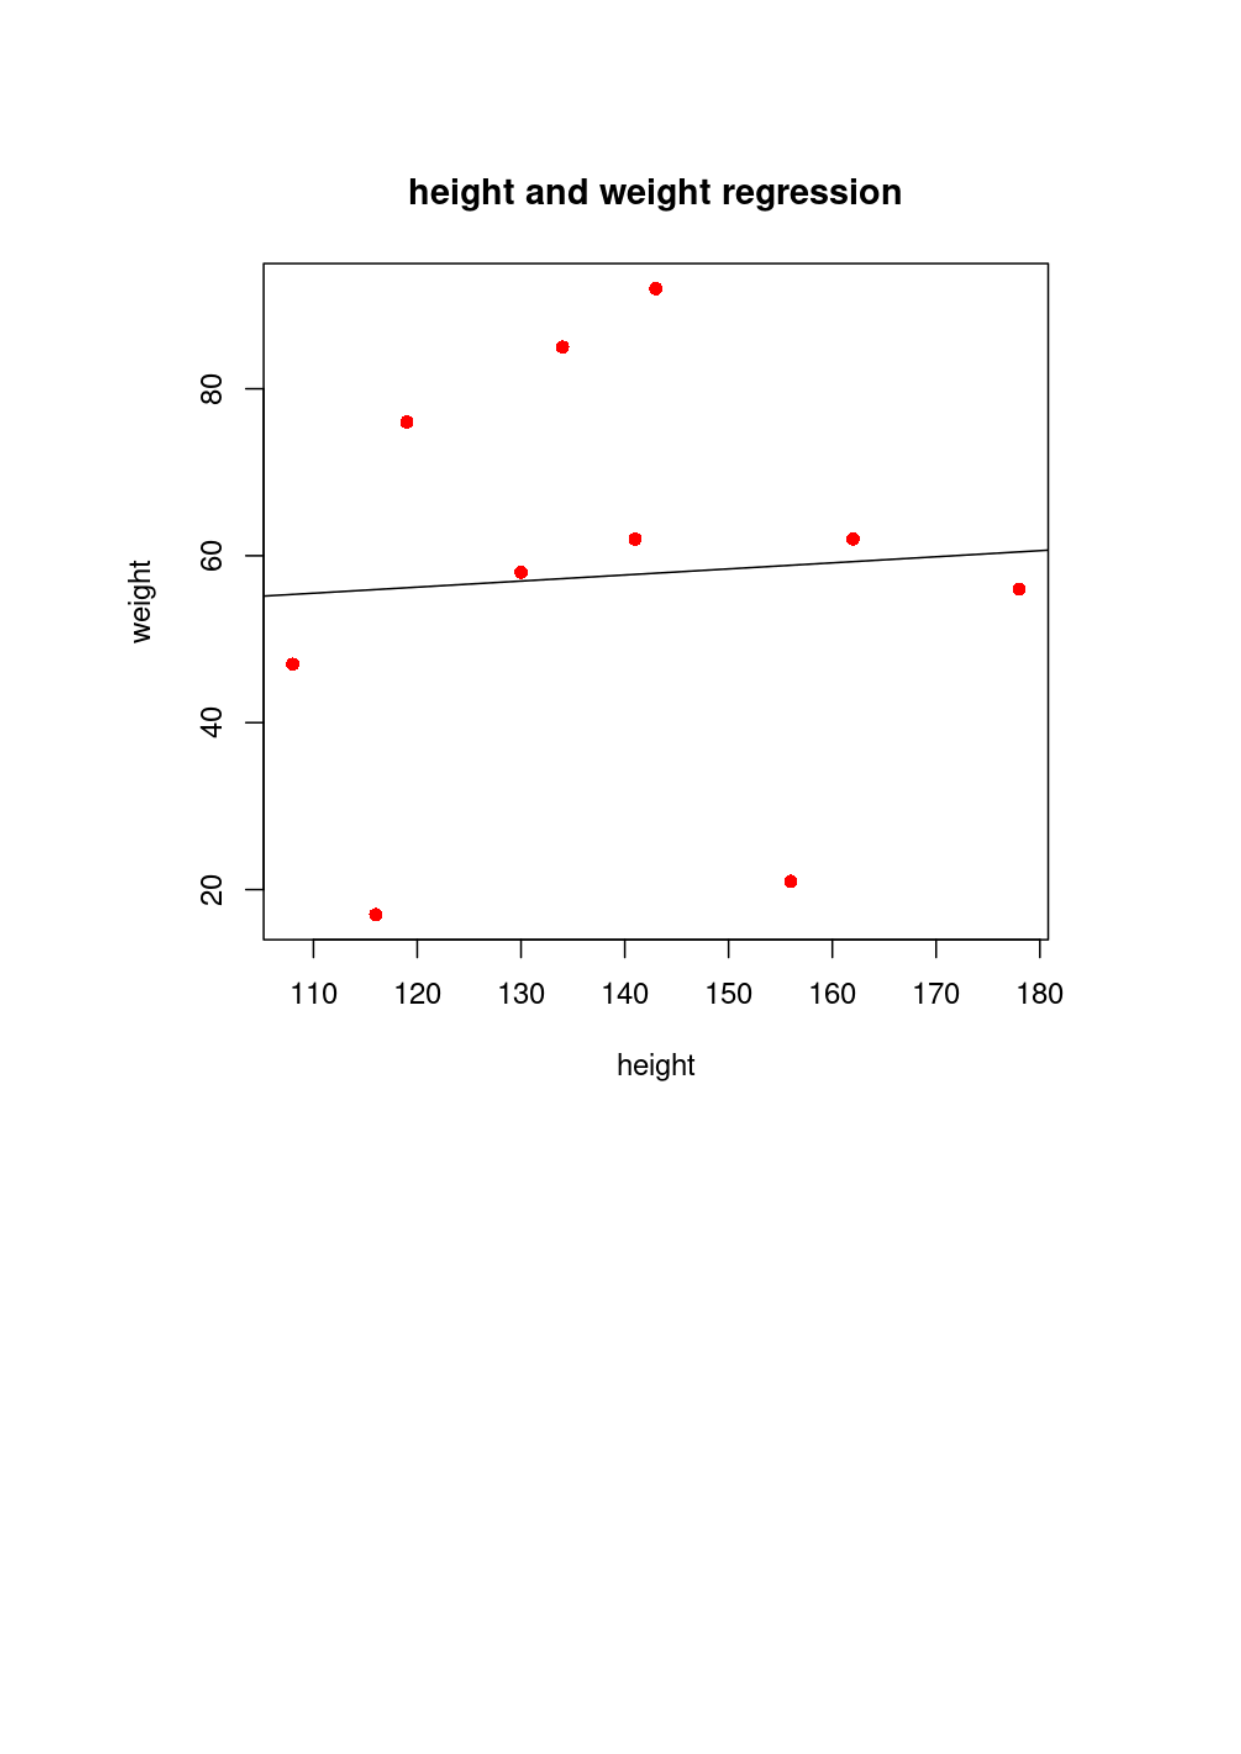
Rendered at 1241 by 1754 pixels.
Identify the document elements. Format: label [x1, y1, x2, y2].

picture [118, 118, 1123, 1121]
